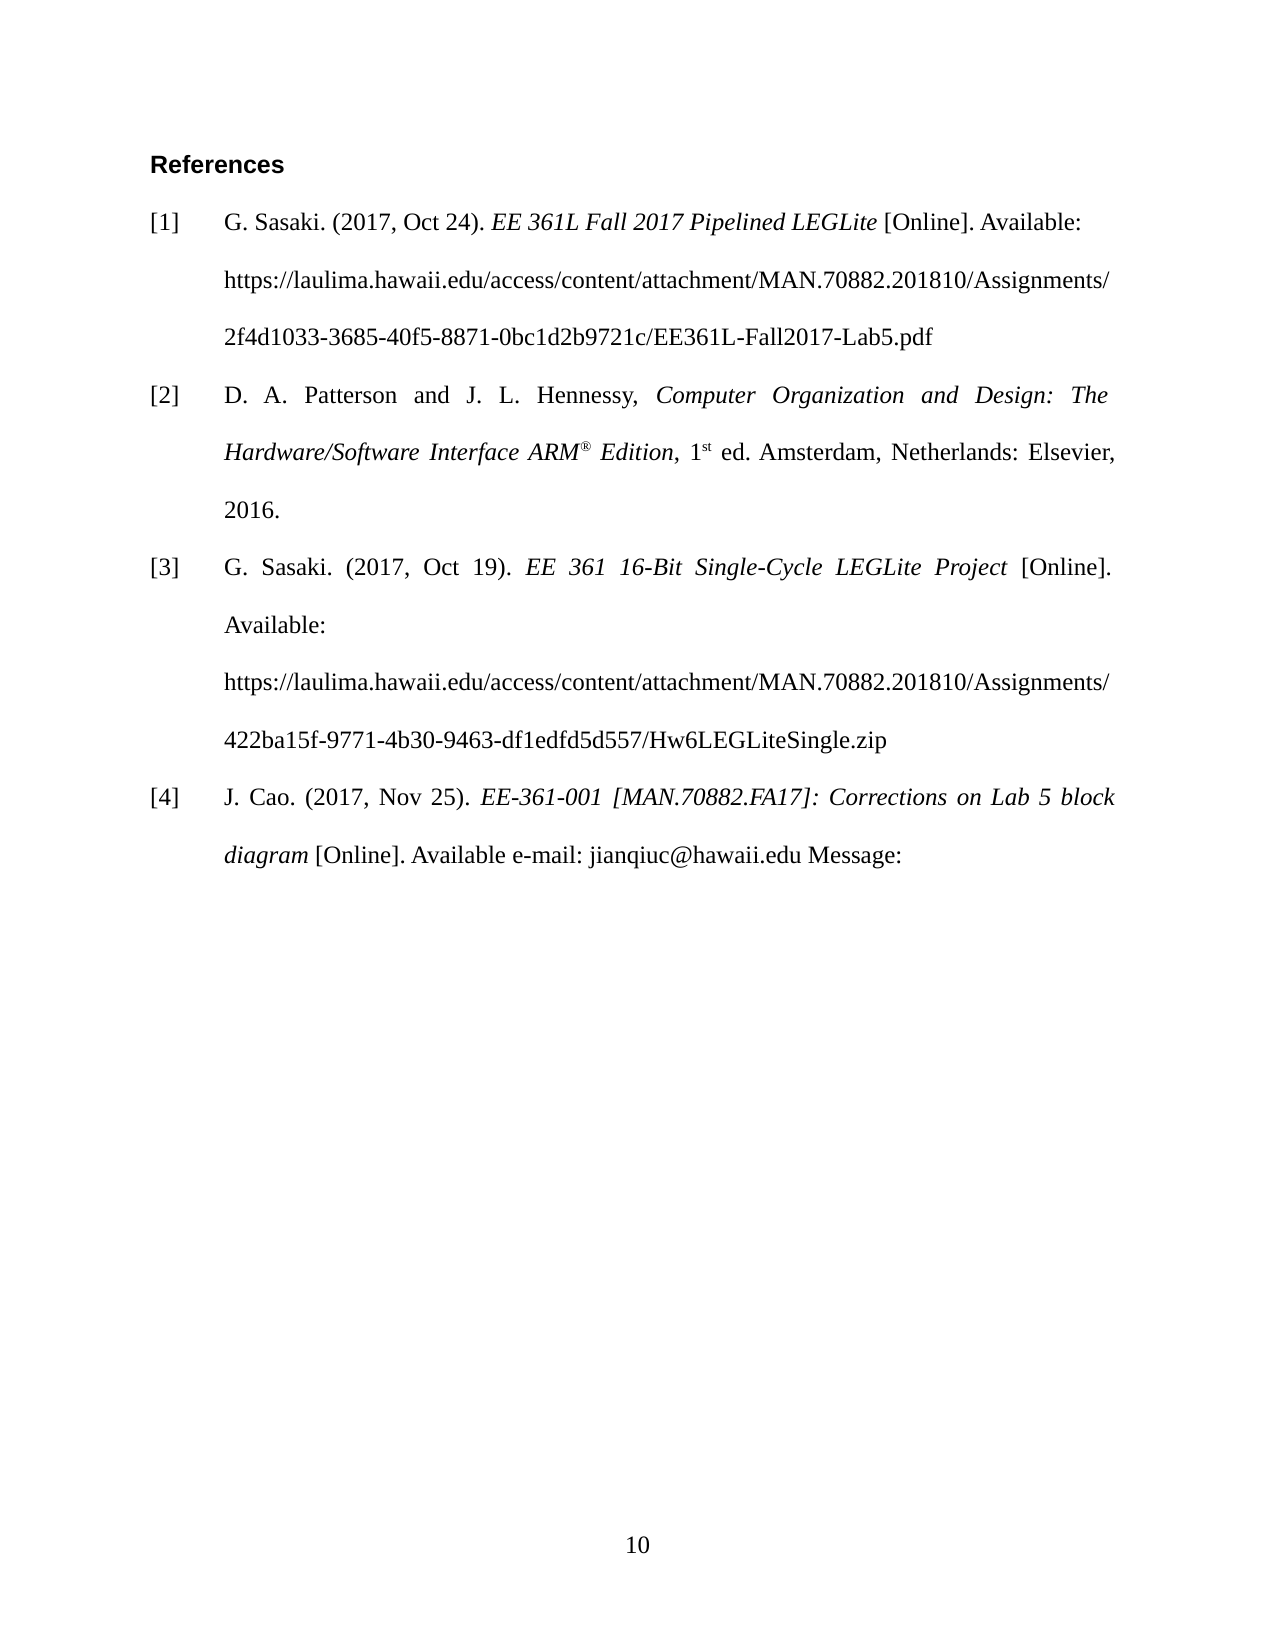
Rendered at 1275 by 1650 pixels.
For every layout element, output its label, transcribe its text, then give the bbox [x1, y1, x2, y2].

text https://laulima.hawaii.edu/access/content/attachment/MAN.70882.201810/Assignments/422ba15f-9771-4b30-9463-df1edfd5d557/Hw6LEGLiteSingle.zip [224, 667, 1125, 754]
text [3] G. Sasaki. (2017, Oct 19). EE 361 16-Bit Single-Cycle LEGLite Project [Online]. Available: [150, 552, 1125, 639]
text https://laulima.hawaii.edu/access/content/attachment/MAN.70882.201810/Assignments/2f4d1033-3685-40f5-8871-0bc1d2b9721c/EE361L-Fall2017-Lab5.pdf [224, 265, 1125, 351]
text [4] J. Cao. (2017, Nov 25). EE-361-001 [MAN.70882.FA17]: Corrections on Lab 5 block diagram [Online]. Available e-mail: jianqiuc@hawaii.edu Message: [150, 782, 1125, 869]
text [2] D. A. Patterson and J. L. Hennessy, Computer Organization and Design: The Hardware/Software Interface ARM® Edition, 1st ed. Amsterdam, Netherlands: Elsevier, 2016. [150, 380, 1125, 524]
text [1] G. Sasaki. (2017, Oct 24). EE 361L Fall 2017 Pipelined LEGLite [Online]. Available: [150, 207, 1125, 236]
text References [150, 150, 1125, 179]
